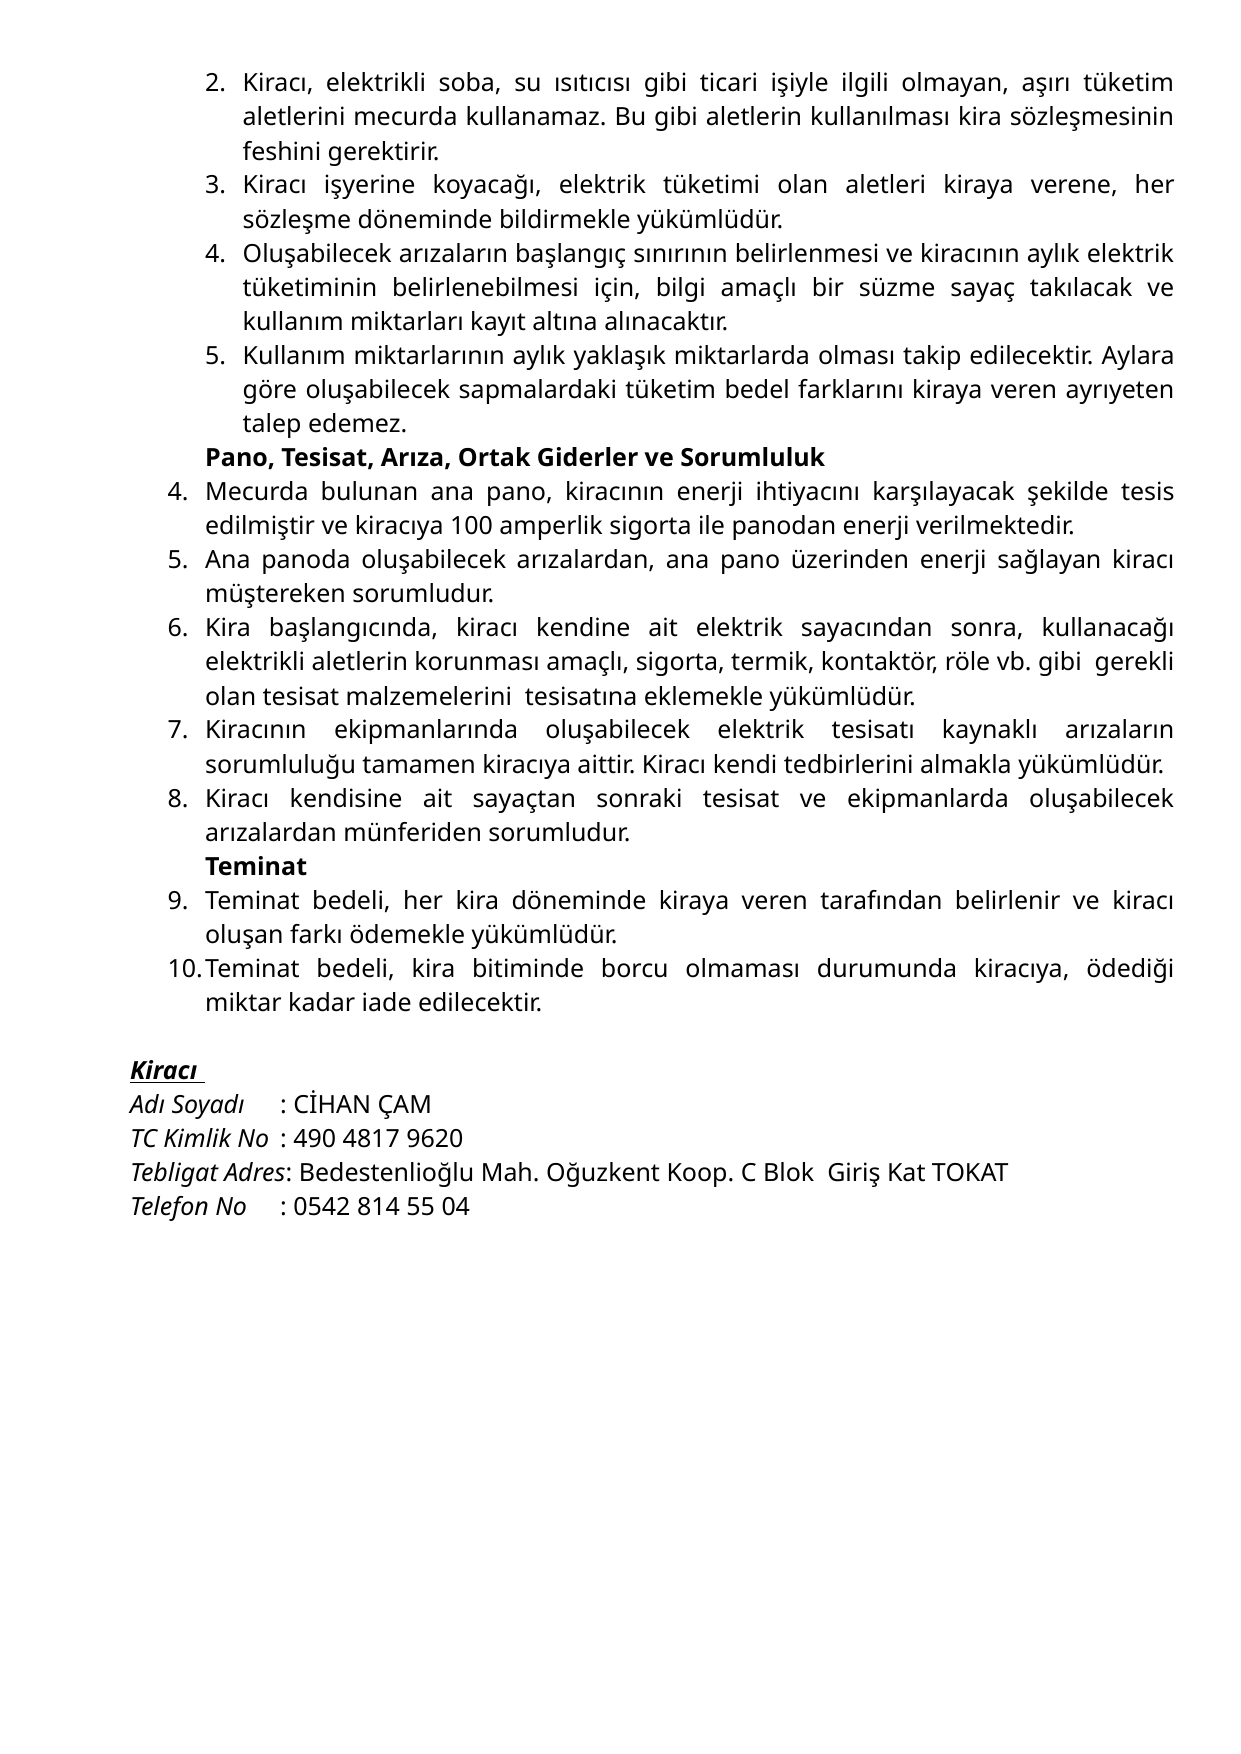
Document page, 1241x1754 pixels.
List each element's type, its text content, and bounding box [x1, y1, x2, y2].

text Telefon No : 0542 814 55 04 [130, 1189, 1175, 1223]
list Kira başlangıcında, kiracı kendine ait elektrik sayacından sonra, kullanacağı elektrikli aletlerin korunması amaçlı, sigorta, termik, kontaktör, röle vb. gibi gerekli olan tesisat malzemelerini tesisatına eklemekle yükümlüdür. [167, 610, 1175, 712]
list Pano, Tesisat, Arıza, Ortak Giderler ve Sorumluluk [167, 440, 1175, 474]
list Kiracının ekipmanlarında oluşabilecek elektrik tesisatı kaynaklı arızaların sorumluluğu tamamen kiracıya aittir. Kiracı kendi tedbirlerini almakla yükümlüdür. [167, 712, 1175, 780]
text Kiracı [130, 1053, 1175, 1087]
list Oluşabilecek arızaların başlangıç sınırının belirlenmesi ve kiracının aylık elektrik tüketiminin belirlenebilmesi için, bilgi amaçlı bir süzme sayaç takılacak ve kullanım miktarları kayıt altına alınacaktır. [205, 235, 1175, 337]
list Kiracı kendisine ait sayaçtan sonraki tesisat ve ekipmanlarda oluşabilecek arızalardan münferiden sorumludur. [167, 780, 1175, 848]
list Ana panoda oluşabilecek arızalardan, ana pano üzerinden enerji sağlayan kiracı müştereken sorumludur. [167, 542, 1175, 610]
text Adı Soyadı : CİHAN ÇAM [130, 1087, 1175, 1121]
list Kiracı işyerine koyacağı, elektrik tüketimi olan aletleri kiraya verene, her sözleşme döneminde bildirmekle yükümlüdür. [205, 167, 1175, 235]
list Mecurda bulunan ana pano, kiracının enerji ihtiyacını karşılayacak şekilde tesis edilmiştir ve kiracıya 100 amperlik sigorta ile panodan enerji verilmektedir. [167, 474, 1175, 542]
text TC Kimlik No : 490 4817 9620 [130, 1121, 1175, 1155]
list Kullanım miktarlarının aylık yaklaşık miktarlarda olması takip edilecektir. Aylara göre oluşabilecek sapmalardaki tüketim bedel farklarını kiraya veren ayrıyeten talep edemez. [205, 337, 1175, 440]
list Teminat bedeli, her kira döneminde kiraya veren tarafından belirlenir ve kiracı oluşan farkı ödemekle yükümlüdür. [167, 882, 1175, 951]
list Teminat [167, 848, 1175, 882]
list Kiracı, elektrikli soba, su ısıtıcısı gibi ticari işiyle ilgili olmayan, aşırı tüketim aletlerini mecurda kullanamaz. Bu gibi aletlerin kullanılması kira sözleşmesinin feshini gerektirir. [205, 65, 1175, 167]
list Teminat bedeli, kira bitiminde borcu olmaması durumunda kiracıya, ödediği miktar kadar iade edilecektir. [167, 951, 1175, 1019]
text Tebligat Adres: Bedestenlioğlu Mah. Oğuzkent Koop. C Blok Giriş Kat TOKAT [130, 1155, 1175, 1189]
